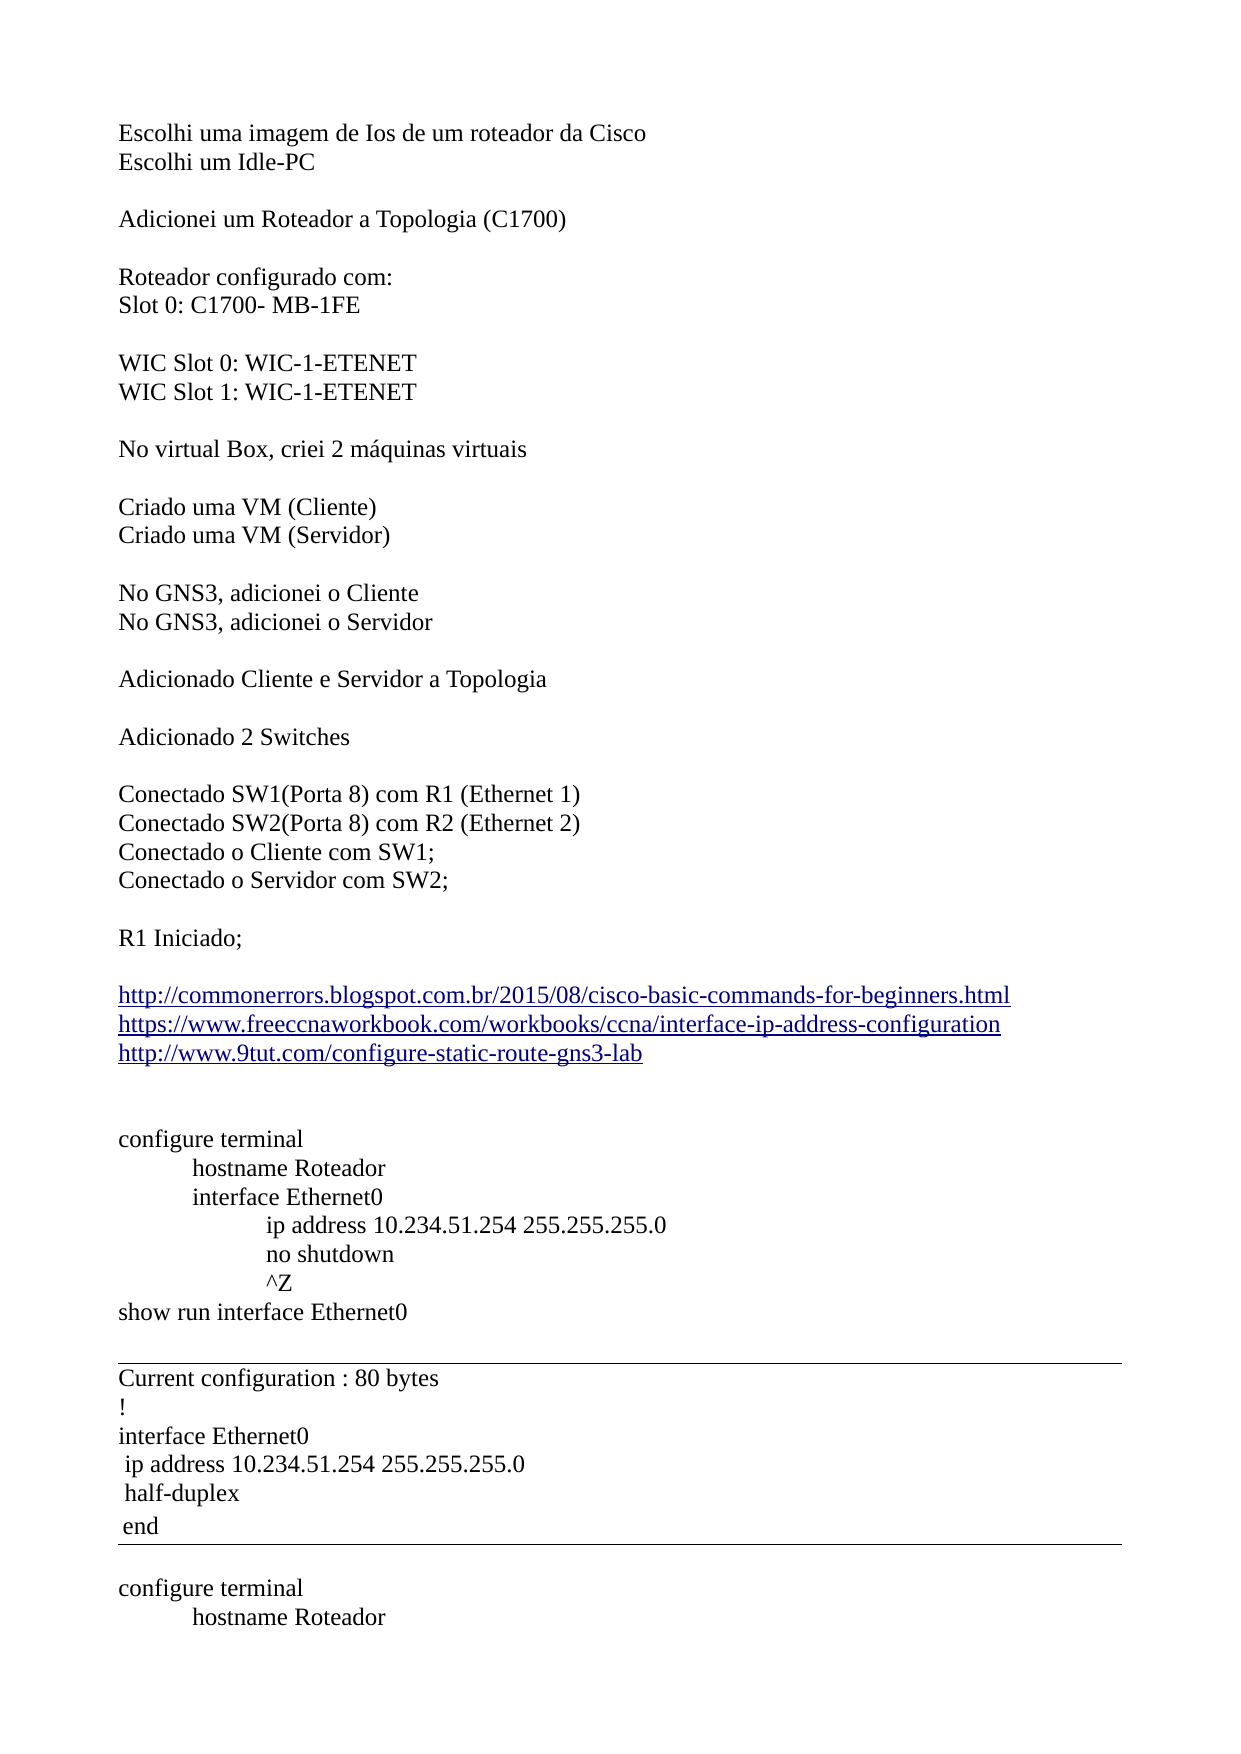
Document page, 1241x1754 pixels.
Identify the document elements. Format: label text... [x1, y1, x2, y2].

text interface Ethernet0 [118, 1182, 1122, 1211]
text No GNS3, adicionei o Servidor [118, 607, 1122, 636]
text show run interface Ethernet0 [118, 1297, 1122, 1326]
text Current configuration : 80 bytes [118, 1364, 1122, 1392]
text half-duplex [118, 1478, 1122, 1507]
text Escolhi uma imagem de Ios de um roteador da Cisco [118, 118, 1122, 147]
text hostname Roteador [118, 1153, 1122, 1182]
text Conectado o Cliente com SW1; [118, 837, 1122, 866]
text No GNS3, adicionei o Cliente [118, 578, 1122, 607]
text WIC Slot 0: WIC-1-ETENET [118, 348, 1122, 377]
text Escolhi um Idle-PC [118, 147, 1122, 176]
text end [118, 1507, 1122, 1544]
text Conectado SW1(Porta 8) com R1 (Ethernet 1) [118, 779, 1122, 808]
text interface Ethernet0 [118, 1421, 1122, 1449]
text ! [118, 1392, 1122, 1421]
text Criado uma VM (Servidor) [118, 521, 1122, 549]
text configure terminal [118, 1573, 1122, 1602]
text configure terminal [118, 1124, 1122, 1153]
text R1 Iniciado; [118, 923, 1122, 952]
text Adicionado Cliente e Servidor a Topologia [118, 664, 1122, 693]
text https://www.freeccnaworkbook.com/workbooks/ccna/interface-ip-address-configuration [118, 1009, 1122, 1038]
text http://commonerrors.blogspot.com.br/2015/08/cisco-basic-commands-for-beginners.html [118, 981, 1122, 1009]
text no shutdown [118, 1239, 1122, 1268]
text ^Z [118, 1268, 1122, 1297]
text Criado uma VM (Cliente) [118, 492, 1122, 521]
text ip address 10.234.51.254 255.255.255.0 [118, 1449, 1122, 1478]
text ip address 10.234.51.254 255.255.255.0 [118, 1211, 1122, 1239]
text http://www.9tut.com/configure-static-route-gns3-lab [118, 1038, 1122, 1067]
text Slot 0: C1700- MB-1FE [118, 291, 1122, 319]
text Roteador configurado com: [118, 262, 1122, 291]
text Conectado o Servidor com SW2; [118, 866, 1122, 894]
text Adicionado 2 Switches [118, 722, 1122, 751]
text hostname Roteador [118, 1602, 1122, 1631]
text No virtual Box, criei 2 máquinas virtuais [118, 434, 1122, 463]
text Conectado SW2(Porta 8) com R2 (Ethernet 2) [118, 808, 1122, 837]
text WIC Slot 1: WIC-1-ETENET [118, 377, 1122, 406]
text Adicionei um Roteador a Topologia (C1700) [118, 204, 1122, 233]
